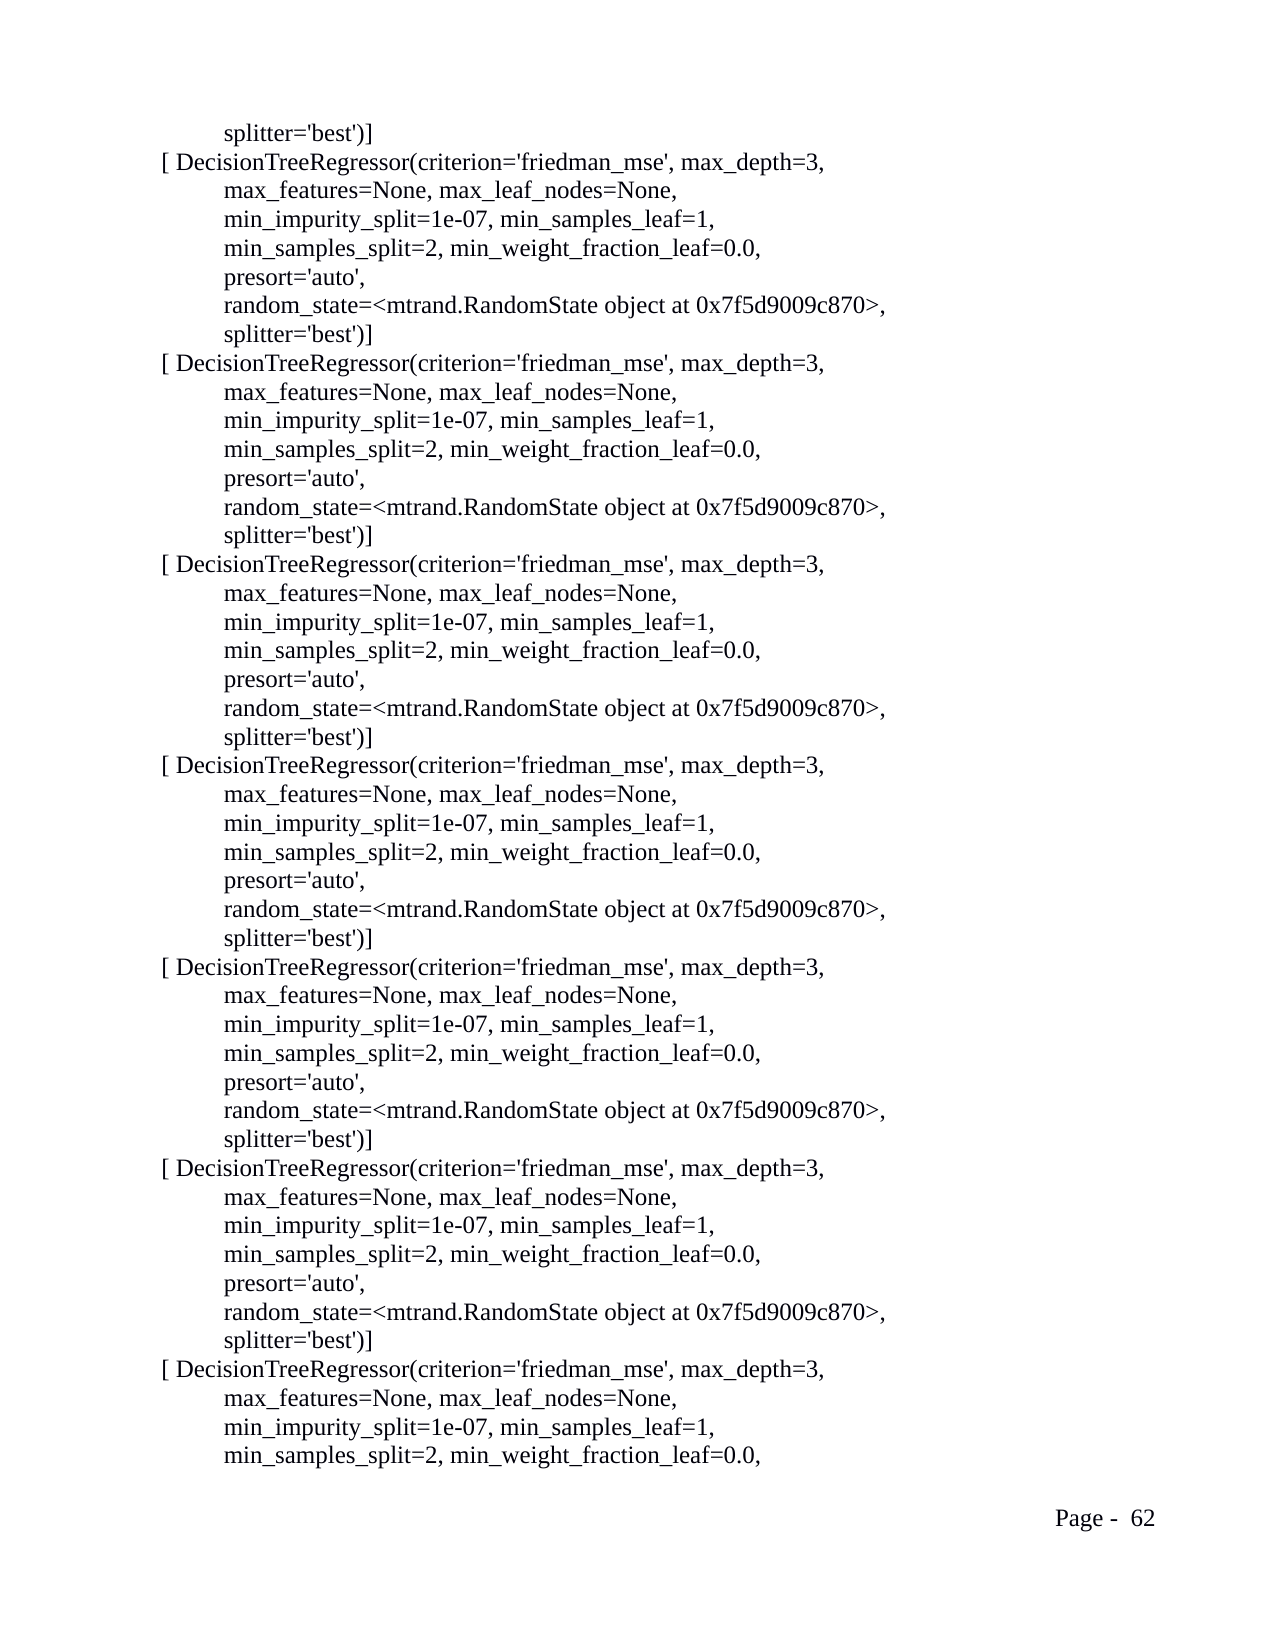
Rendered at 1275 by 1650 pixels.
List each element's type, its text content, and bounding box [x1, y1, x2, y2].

text [ DecisionTreeRegressor(criterion='friedman_mse', max_depth=3, [155, 348, 1157, 377]
text [ DecisionTreeRegressor(criterion='friedman_mse', max_depth=3, [155, 549, 1157, 578]
text presort='auto', [155, 866, 1157, 894]
text min_samples_split=2, min_weight_fraction_leaf=0.0, [155, 233, 1157, 262]
text max_features=None, max_leaf_nodes=None, [155, 779, 1157, 808]
text presort='auto', [155, 1067, 1157, 1096]
text min_samples_split=2, min_weight_fraction_leaf=0.0, [155, 636, 1157, 664]
text splitter='best')] [155, 1326, 1157, 1354]
text presort='auto', [155, 262, 1157, 291]
text min_impurity_split=1e-07, min_samples_leaf=1, [155, 1412, 1157, 1441]
text min_impurity_split=1e-07, min_samples_leaf=1, [155, 808, 1157, 837]
text min_samples_split=2, min_weight_fraction_leaf=0.0, [155, 1441, 1157, 1469]
text random_state=<mtrand.RandomState object at 0x7f5d9009c870>, [155, 1297, 1157, 1326]
text presort='auto', [155, 664, 1157, 693]
text max_features=None, max_leaf_nodes=None, [155, 981, 1157, 1009]
text random_state=<mtrand.RandomState object at 0x7f5d9009c870>, [155, 492, 1157, 521]
text min_samples_split=2, min_weight_fraction_leaf=0.0, [155, 434, 1157, 463]
text min_impurity_split=1e-07, min_samples_leaf=1, [155, 406, 1157, 434]
text splitter='best')] [155, 1124, 1157, 1153]
text [ DecisionTreeRegressor(criterion='friedman_mse', max_depth=3, [155, 751, 1157, 779]
text max_features=None, max_leaf_nodes=None, [155, 176, 1157, 204]
text [ DecisionTreeRegressor(criterion='friedman_mse', max_depth=3, [155, 1354, 1157, 1383]
text min_impurity_split=1e-07, min_samples_leaf=1, [155, 1211, 1157, 1239]
text splitter='best')] [155, 923, 1157, 952]
text [ DecisionTreeRegressor(criterion='friedman_mse', max_depth=3, [155, 147, 1157, 176]
text [ DecisionTreeRegressor(criterion='friedman_mse', max_depth=3, [155, 952, 1157, 981]
text random_state=<mtrand.RandomState object at 0x7f5d9009c870>, [155, 894, 1157, 923]
text [ DecisionTreeRegressor(criterion='friedman_mse', max_depth=3, [155, 1153, 1157, 1182]
text splitter='best')] [155, 319, 1157, 348]
text max_features=None, max_leaf_nodes=None, [155, 1383, 1157, 1412]
text splitter='best')] [155, 118, 1157, 147]
text min_impurity_split=1e-07, min_samples_leaf=1, [155, 204, 1157, 233]
text random_state=<mtrand.RandomState object at 0x7f5d9009c870>, [155, 291, 1157, 319]
text min_impurity_split=1e-07, min_samples_leaf=1, [155, 1009, 1157, 1038]
text min_samples_split=2, min_weight_fraction_leaf=0.0, [155, 837, 1157, 866]
text splitter='best')] [155, 521, 1157, 549]
text random_state=<mtrand.RandomState object at 0x7f5d9009c870>, [155, 1096, 1157, 1124]
text min_samples_split=2, min_weight_fraction_leaf=0.0, [155, 1239, 1157, 1268]
text random_state=<mtrand.RandomState object at 0x7f5d9009c870>, [155, 693, 1157, 722]
text min_impurity_split=1e-07, min_samples_leaf=1, [155, 607, 1157, 636]
text presort='auto', [155, 1268, 1157, 1297]
text presort='auto', [155, 463, 1157, 492]
text min_samples_split=2, min_weight_fraction_leaf=0.0, [155, 1038, 1157, 1067]
text max_features=None, max_leaf_nodes=None, [155, 377, 1157, 406]
text max_features=None, max_leaf_nodes=None, [155, 1182, 1157, 1211]
text splitter='best')] [155, 722, 1157, 751]
text max_features=None, max_leaf_nodes=None, [155, 578, 1157, 607]
